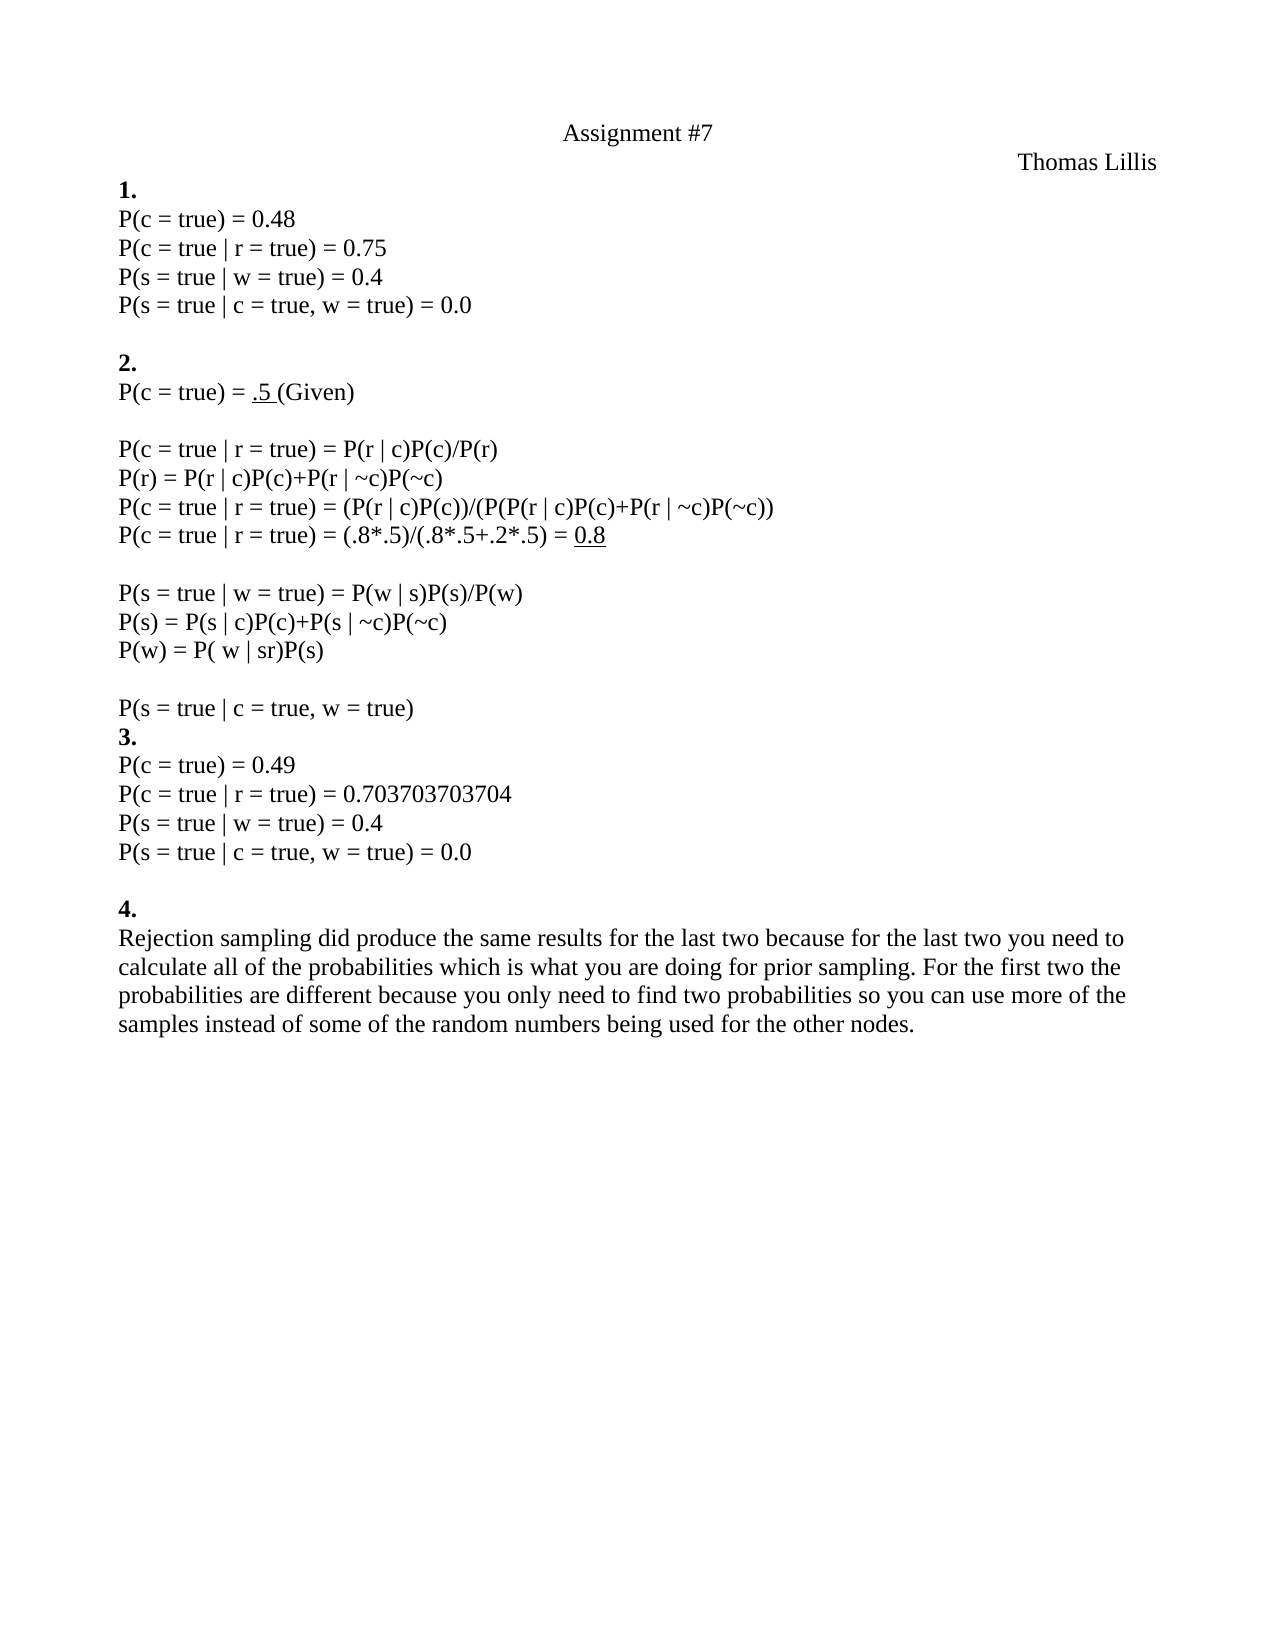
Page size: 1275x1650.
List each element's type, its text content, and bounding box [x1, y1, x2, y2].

text P(s = true | w = true) = 0.4 [118, 808, 1157, 837]
text Rejection sampling did produce the same results for the last two because for the last two you need to calculate all of the probabilities which is what you are doing for prior sampling. For the first two the probabilities are different because you only need to find two probabilities so you can use more of the samples instead of some of the random numbers being used for the other nodes. [118, 923, 1157, 1038]
text P(c = true | r = true) = 0.75 [118, 233, 1157, 262]
text P(s = true | w = true) = P(w | s)P(s)/P(w) [118, 578, 1157, 607]
text P(c = true | r = true) = 0.703703703704 [118, 779, 1157, 808]
text P(s = true | w = true) = 0.4 [118, 262, 1157, 291]
text Assignment #7 [118, 118, 1157, 147]
text P(s = true | c = true, w = true) [118, 693, 1157, 722]
text 2. [118, 348, 1157, 377]
text P(w) = P( w | sr)P(s) [118, 636, 1157, 664]
text P(s = true | c = true, w = true) = 0.0 [118, 837, 1157, 866]
text P(c = true) = .5 (Given) [118, 377, 1157, 406]
text 3. [118, 722, 1157, 751]
text P(c = true) = 0.48 [118, 204, 1157, 233]
text P(c = true | r = true) = P(r | c)P(c)/P(r) [118, 434, 1157, 463]
text P(s) = P(s | c)P(c)+P(s | ~c)P(~c) [118, 607, 1157, 636]
text Thomas Lillis [118, 147, 1157, 176]
text 1. [118, 176, 1157, 204]
text 4. [118, 894, 1157, 923]
text P(r) = P(r | c)P(c)+P(r | ~c)P(~c) [118, 463, 1157, 492]
text P(s = true | c = true, w = true) = 0.0 [118, 291, 1157, 319]
text P(c = true) = 0.49 [118, 751, 1157, 779]
text P(c = true | r = true) = (P(r | c)P(c))/(P(P(r | c)P(c)+P(r | ~c)P(~c)) [118, 492, 1157, 521]
text P(c = true | r = true) = (.8*.5)/(.8*.5+.2*.5) = 0.8 [118, 521, 1157, 549]
